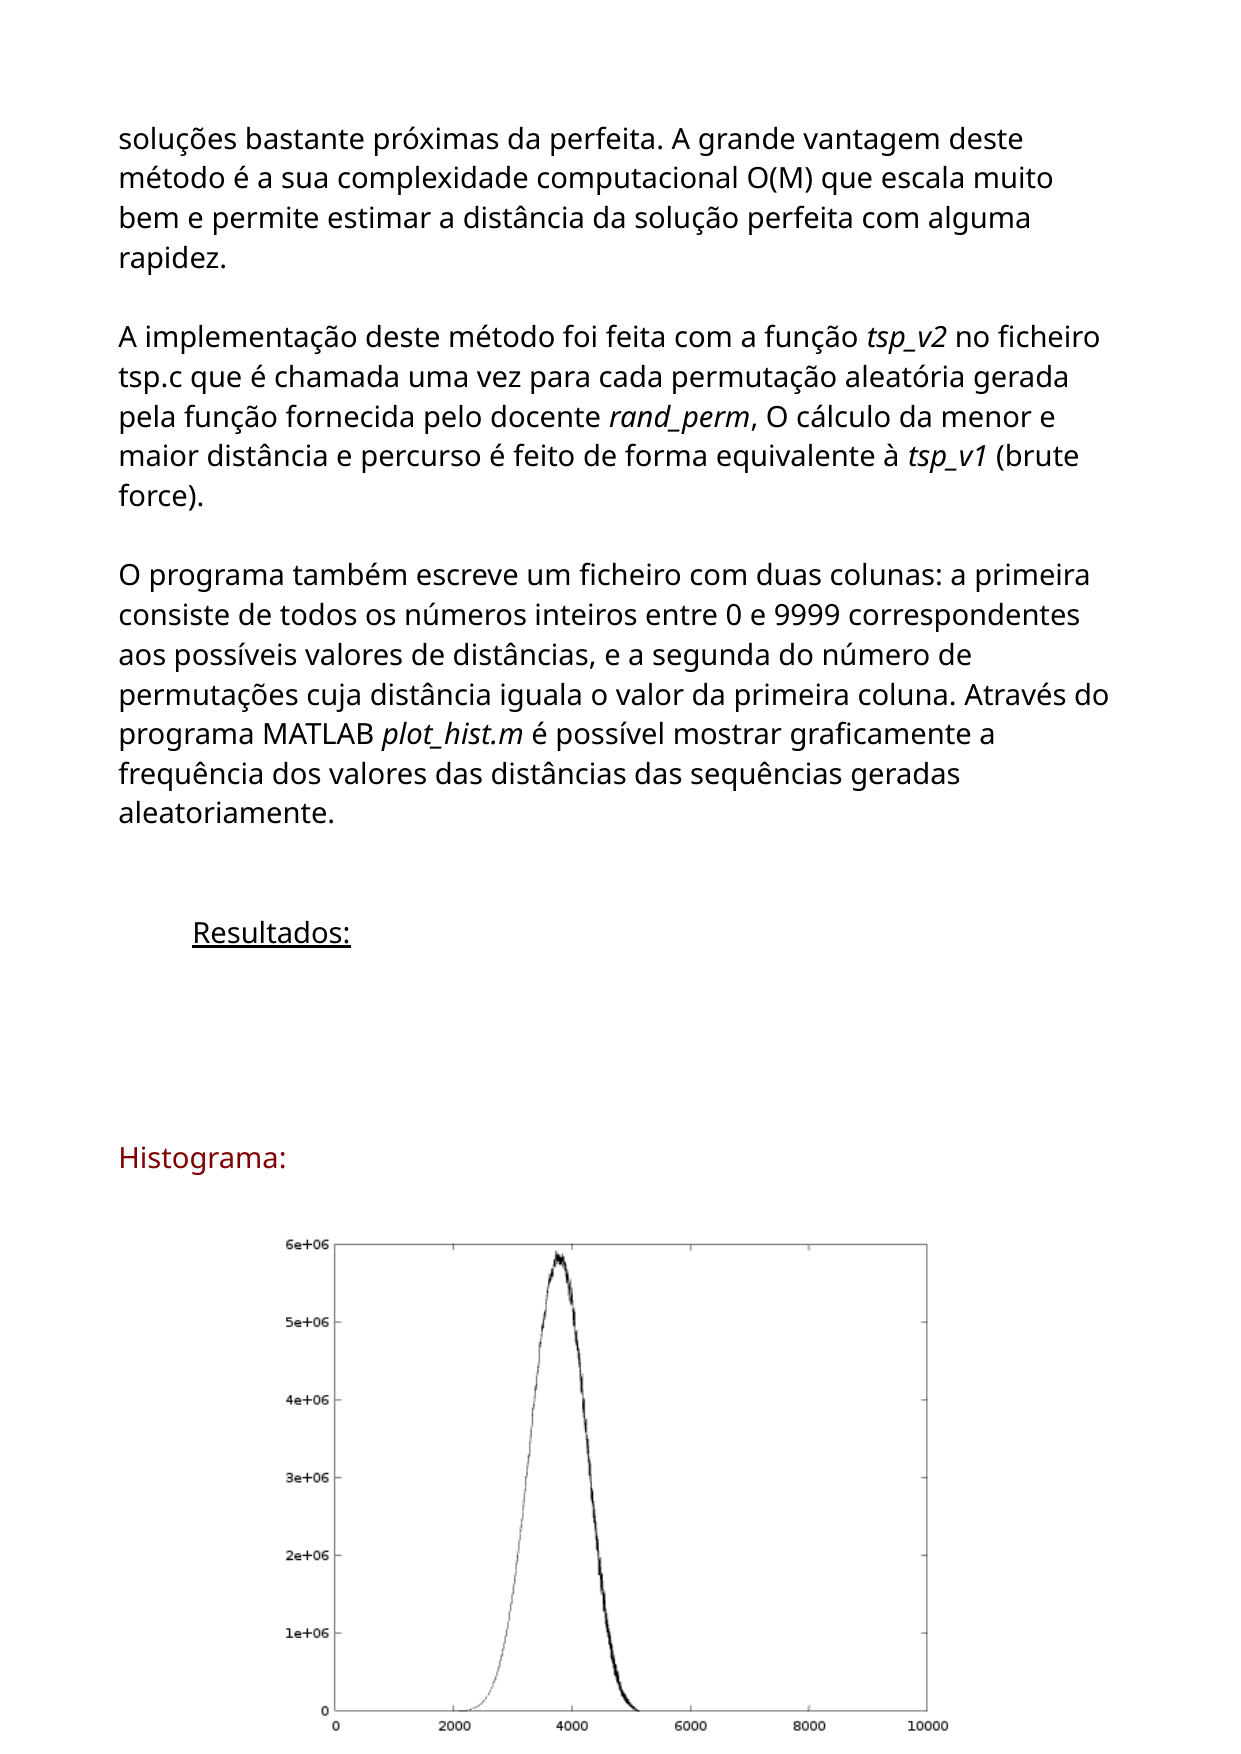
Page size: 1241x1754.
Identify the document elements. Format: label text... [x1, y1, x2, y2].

text A implementação deste método foi feita com a função tsp_v2 no ficheiro tsp.c que é chamada uma vez para cada permutação aleatória gerada pela função fornecida pelo docente rand_perm, O cálculo da menor e maior distância e percurso é feito de forma equivalente à tsp_v1 (brute force). [118, 317, 1122, 515]
text O programa também escreve um ficheiro com duas colunas: a primeira consiste de todos os números inteiros entre 0 e 9999 correspondentes aos possíveis valores de distâncias, e a segunda do número de permutações cuja distância iguala o valor da primeira coluna. Através do programa MATLAB plot_hist.m é possível mostrar graficamente a frequência dos valores das distâncias das sequências geradas aleatoriamente. [118, 555, 1122, 832]
text soluções bastante próximas da perfeita. A grande vantagem deste método é a sua complexidade computacional O(M) que escala muito bem e permite estimar a distância da solução perfeita com alguma rapidez. [118, 118, 1122, 277]
picture [255, 1203, 985, 1754]
text Resultados: [118, 912, 1122, 952]
text Histograma: [118, 1138, 1122, 1177]
